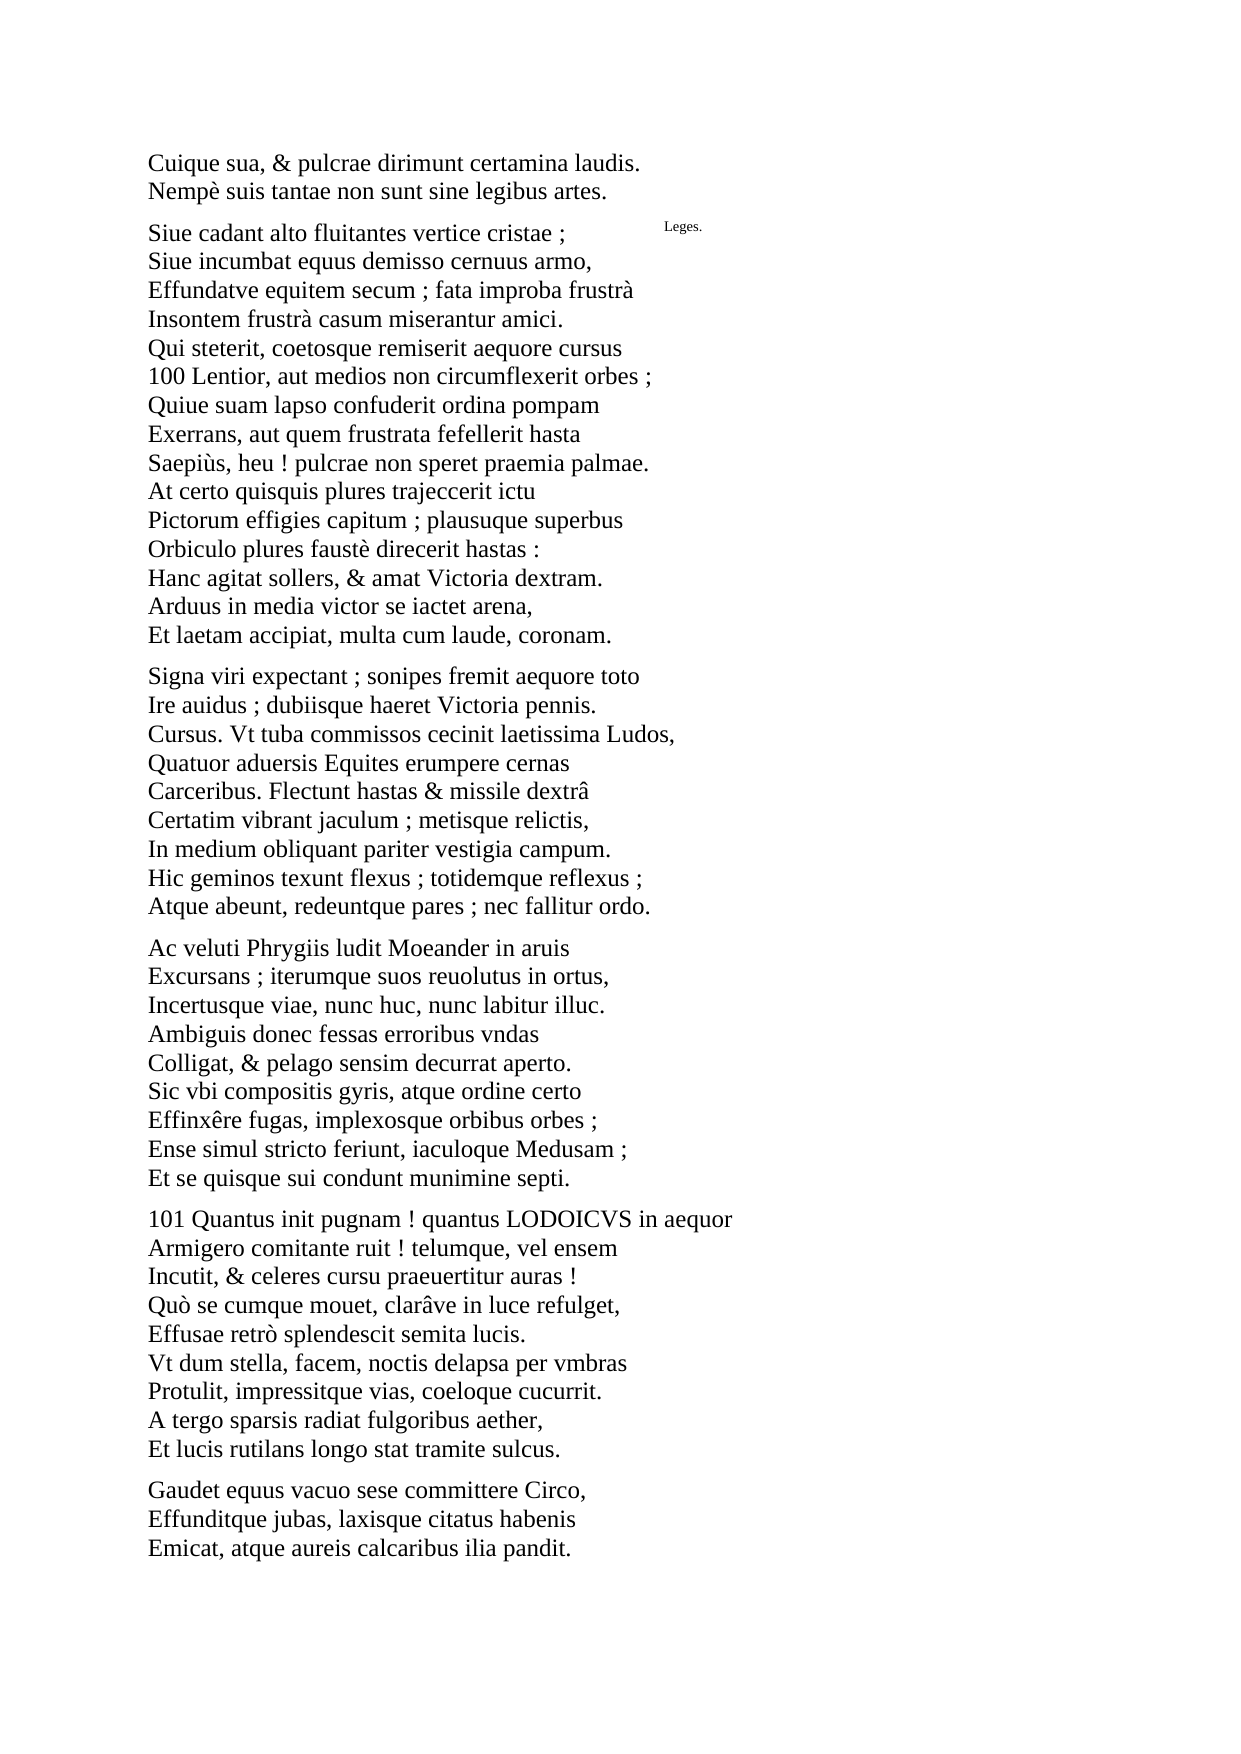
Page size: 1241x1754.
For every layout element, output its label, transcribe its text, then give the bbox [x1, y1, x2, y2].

text Ac veluti Phrygiis ludit Moeander in aruis Excursans ; iterumque suos reuolutus in ortus, Incertusque viae, nunc huc, nunc labitur illuc. Ambiguis donec fessas erroribus vndas Colligat, & pelago sensim decurrat aperto. Sic vbi compositis gyris, atque ordine certo Effinxêre fugas, implexosque orbibus orbes ; Ense simul stricto feriunt, iaculoque Medusam ; Et se quisque sui condunt munimine septi. [148, 933, 1093, 1191]
text Cuique sua, & pulcrae dirimunt certamina laudis. Nempè suis tantae non sunt sine legibus artes. [148, 148, 1093, 205]
text Siue cadant alto fluitantes vertice cristae ; Leges. Siue incumbat equus demisso cernuus armo, Effundatve equitem secum ; fata improba frustrà Insontem frustrà casum miserantur amici. Qui steterit, coetosque remiserit aequore cursus 100 Lentior, aut medios non circumflexerit orbes ; Quiue suam lapso confuderit ordina pompam Exerrans, aut quem frustrata fefellerit hasta Saepiùs, heu ! pulcrae non speret praemia palmae. At certo quisquis plures trajeccerit ictu Pictorum effigies capitum ; plausuque superbus Orbiculo plures faustè direcerit hastas : Hanc agitat sollers, & amat Victoria dextram. Arduus in media victor se iactet arena, Et laetam accipiat, multa cum laude, coronam. [148, 218, 1093, 649]
text Signa viri expectant ; sonipes fremit aequore toto Ire auidus ; dubiisque haeret Victoria pennis. Cursus. Vt tuba commissos cecinit laetissima Ludos, Quatuor aduersis Equites erumpere cernas Carceribus. Flectunt hastas & missile dextrâ Certatim vibrant jaculum ; metisque relictis, In medium obliquant pariter vestigia campum. Hic geminos texunt flexus ; totidemque reflexus ; Atque abeunt, redeuntque pares ; nec fallitur ordo. [148, 661, 1093, 920]
text Gaudet equus vacuo sese committere Circo, Effunditque jubas, laxisque citatus habenis Emicat, atque aureis calcaribus ilia pandit. [148, 1475, 1093, 1561]
text 101 Quantus init pugnam ! quantus LODOICVS in aequor Armigero comitante ruit ! telumque, vel ensem Incutit, & celeres cursu praeuertitur auras ! Quò se cumque mouet, clarâve in luce refulget, Effusae retrò splendescit semita lucis. Vt dum stella, facem, noctis delapsa per vmbras Protulit, impressitque vias, coeloque cucurrit. A tergo sparsis radiat fulgoribus aether, Et lucis rutilans longo stat tramite sulcus. [148, 1204, 1093, 1463]
